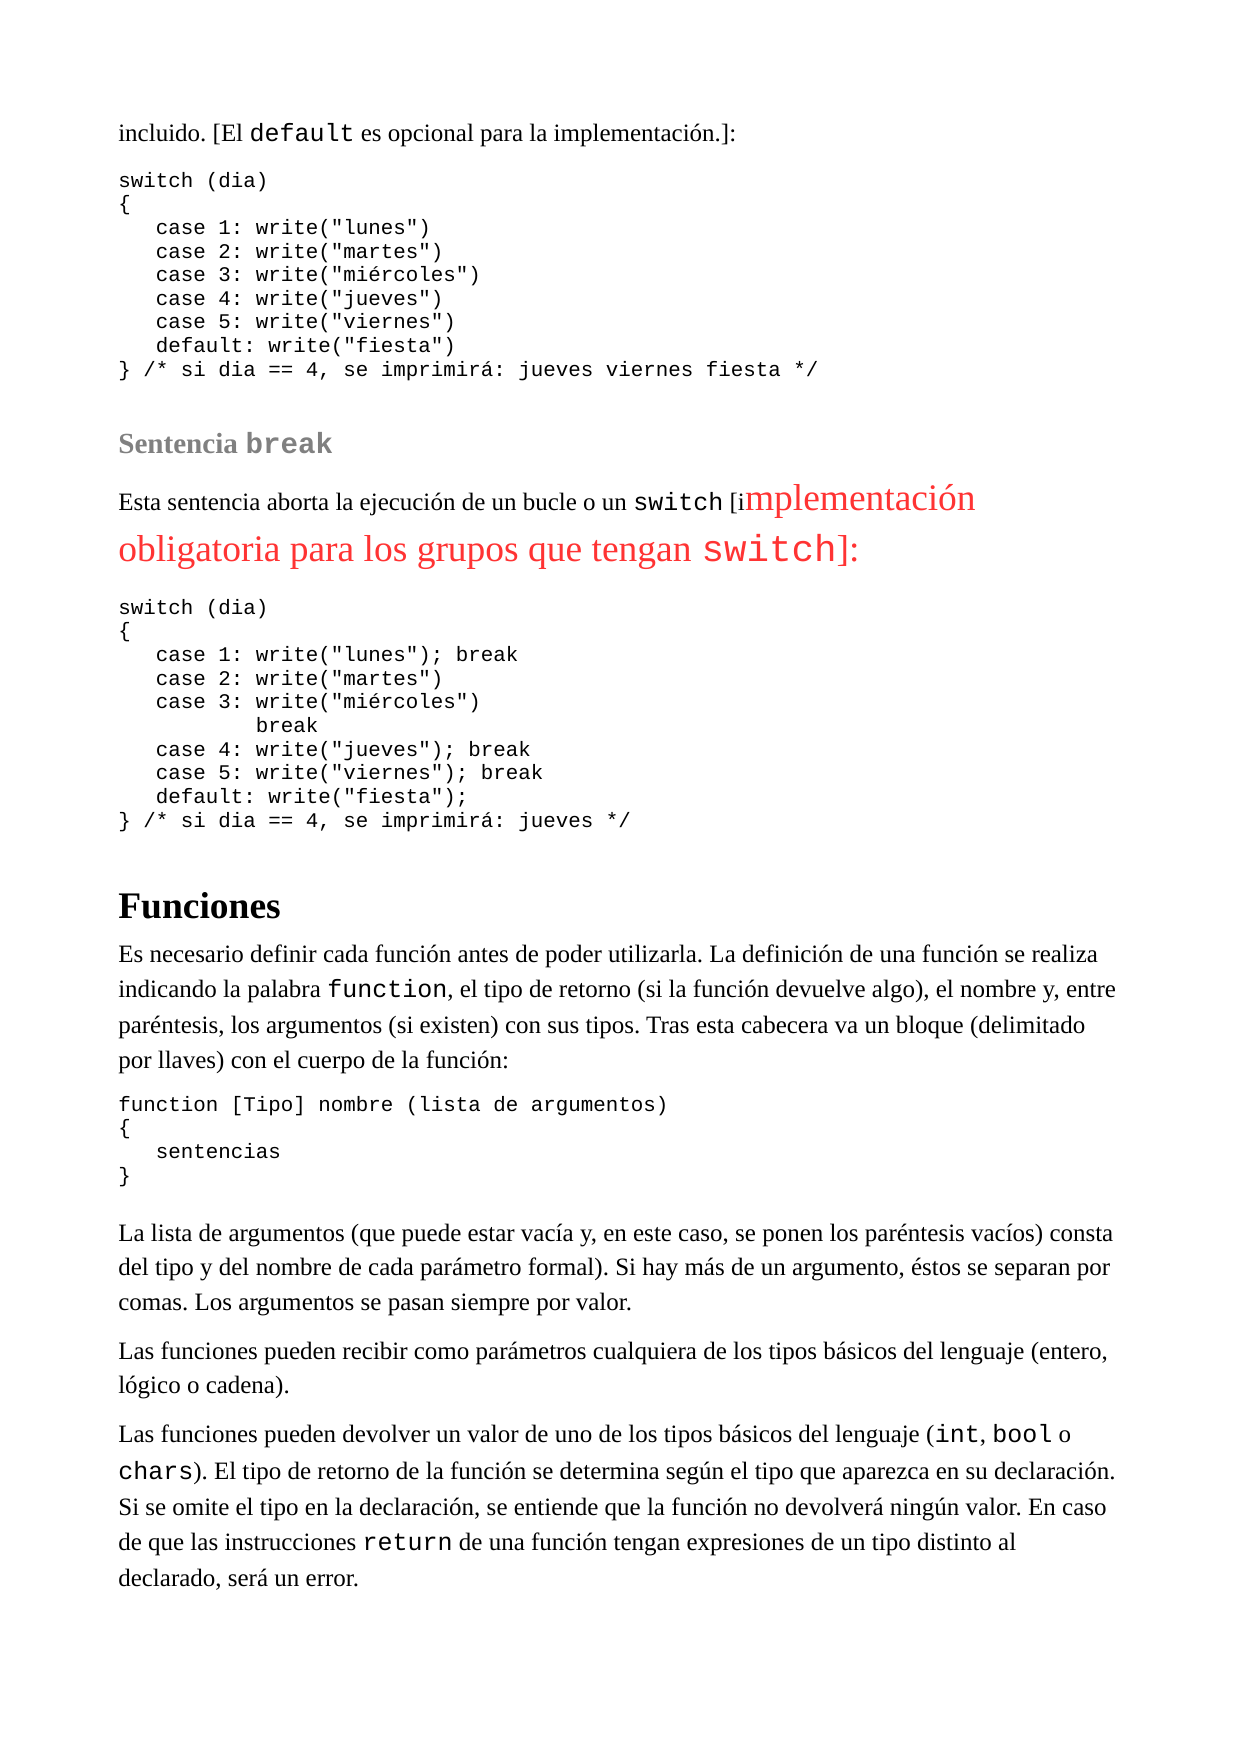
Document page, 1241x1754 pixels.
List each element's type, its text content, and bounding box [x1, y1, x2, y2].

text Esta sentencia aborta la ejecución de un bucle o un switch [implementación obligatoria para los grupos que tengan switch]: [118, 475, 1122, 573]
text } /* si dia == 4, se imprimirá: jueves viernes fiesta */ [118, 359, 1122, 382]
text case 2: write("martes") [118, 241, 1122, 264]
text La lista de argumentos (que puede estar vacía y, en este caso, se ponen los paréntesis vacíos) consta del tipo y del nombre de cada parámetro formal). Si hay más de un argumento, éstos se separan por comas. Los argumentos se pasan siempre por valor. [118, 1218, 1122, 1316]
text function [Tipo] nombre (lista de argumentos) [118, 1094, 1122, 1117]
text switch (dia) [118, 170, 1122, 193]
text case 3: write("miércoles") [118, 264, 1122, 288]
text case 1: write("lunes"); break [118, 644, 1122, 668]
text case 4: write("jueves") [118, 288, 1122, 312]
text case 4: write("jueves"); break [118, 739, 1122, 762]
subtitle Sentencia break [118, 427, 1122, 463]
text } [118, 1165, 1122, 1188]
text default: write("fiesta"); [118, 786, 1122, 809]
text } /* si dia == 4, se imprimirá: jueves */ [118, 809, 1122, 833]
text { [118, 193, 1122, 217]
text case 5: write("viernes"); break [118, 762, 1122, 786]
text case 5: write("viernes") [118, 312, 1122, 335]
subtitle Funciones [118, 883, 1122, 927]
text Es necesario definir cada función antes de poder utilizarla. La definición de una función se realiza indicando la palabra function, el tipo de retorno (si la función devuelve algo), el nombre y, entre paréntesis, los argumentos (si existen) con sus tipos. Tras esta cabecera va un bloque (delimitado por llaves) con el cuerpo de la función: [118, 939, 1122, 1073]
text incluido. [El default es opcional para la implementación.]: [118, 118, 1122, 149]
text case 1: write("lunes") [118, 217, 1122, 241]
text case 2: write("martes") [118, 668, 1122, 691]
text default: write("fiesta") [118, 335, 1122, 359]
text { [118, 1117, 1122, 1141]
text { [118, 620, 1122, 644]
text Las funciones pueden recibir como parámetros cualquiera de los tipos básicos del lenguaje (entero, lógico o cadena). [118, 1336, 1122, 1399]
text switch (dia) [118, 597, 1122, 620]
text sentencias [118, 1141, 1122, 1165]
text case 3: write("miércoles") [118, 691, 1122, 715]
text break [118, 715, 1122, 739]
text Las funciones pueden devolver un valor de uno de los tipos básicos del lenguaje (int, bool o chars). El tipo de retorno de la función se determina según el tipo que aparezca en su declaración. Si se omite el tipo en la declaración, se entiende que la función no devolverá ningún valor. En caso de que las instrucciones return de una función tengan expresiones de un tipo distinto al declarado, será un error. [118, 1419, 1122, 1592]
